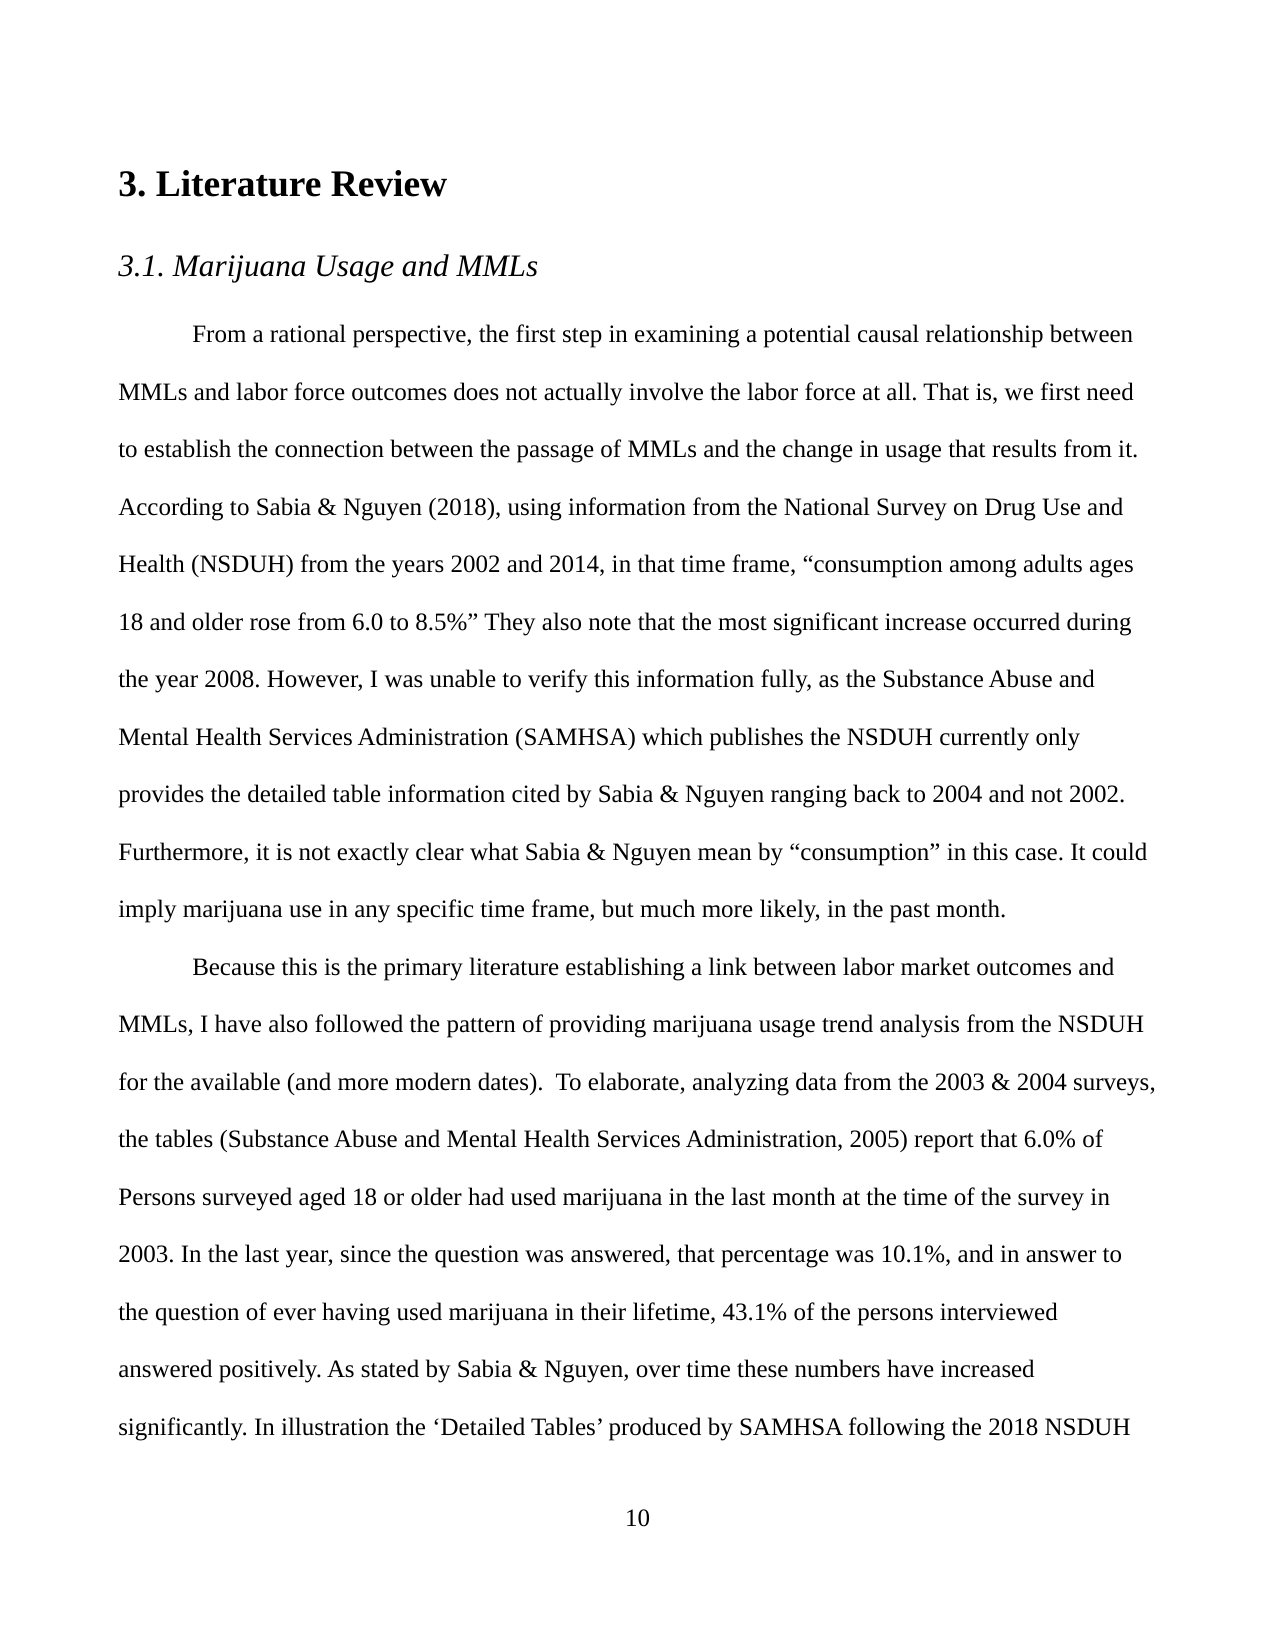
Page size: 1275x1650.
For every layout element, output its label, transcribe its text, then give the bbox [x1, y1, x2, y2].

text Because this is the primary literature establishing a link between labor market outcomes and MMLs, I have also followed the pattern of providing marijuana usage trend analysis from the NSDUH for the available (and more modern dates). To elaborate, analyzing data from the 2003 & 2004 surveys, the tables (Substance Abuse and Mental Health Services Administration, 2005) report that 6.0% of Persons surveyed aged 18 or older had used marijuana in the last month at the time of the survey in 2003. In the last year, since the question was answered, that percentage was 10.1%, and in answer to the question of ever having used marijuana in their lifetime, 43.1% of the persons interviewed answered positively. As stated by Sabia & Nguyen, over time these numbers have increased significantly. In illustration the ‘Detailed Tables’ produced by SAMHSA following the 2018 NSDUH [118, 952, 1157, 1441]
text From a rational perspective, the first step in examining a potential causal relationship between MMLs and labor force outcomes does not actually involve the labor force at all. That is, we first need to establish the connection between the passage of MMLs and the change in usage that results from it. According to Sabia & Nguyen (2018), using information from the National Survey on Drug Use and Health (NSDUH) from the years 2002 and 2014, in that time frame, “consumption among adults ages 18 and older rose from 6.0 to 8.5%” They also note that the most significant increase occurred during the year 2008. However, I was unable to verify this information fully, as the Substance Abuse and Mental Health Services Administration (SAMHSA) which publishes the NSDUH currently only provides the detailed table information cited by Sabia & Nguyen ranging back to 2004 and not 2002. Furthermore, it is not exactly clear what Sabia & Nguyen mean by “consumption” in this case. It could imply marijuana use in any specific time frame, but much more likely, in the past month. [118, 319, 1157, 923]
text 3. Literature Review [118, 161, 1157, 204]
text 3.1. Marijuana Usage and MMLs [118, 247, 1157, 283]
